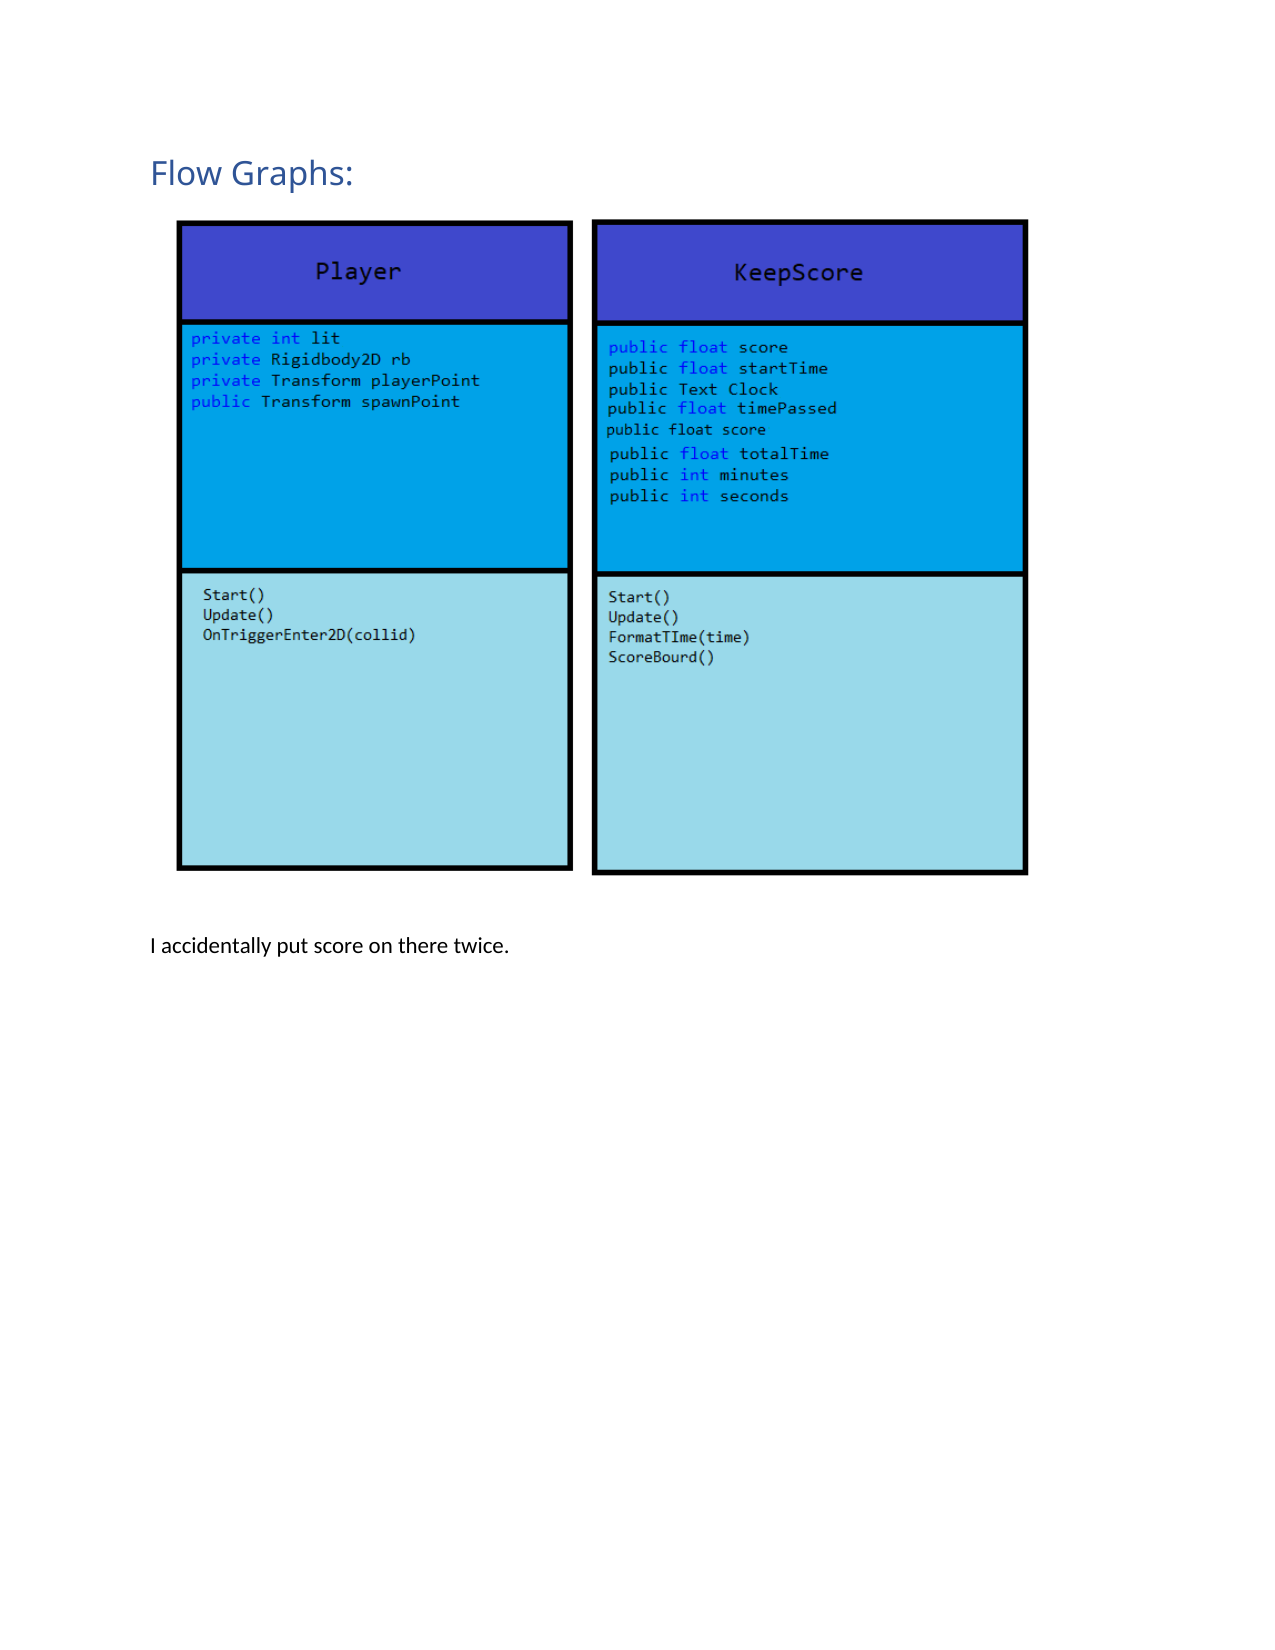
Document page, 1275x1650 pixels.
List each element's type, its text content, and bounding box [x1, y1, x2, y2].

text I accidentally put score on there twice. [150, 931, 1125, 959]
picture [150, 195, 1125, 912]
subtitle Flow Graphs: [150, 150, 1125, 195]
